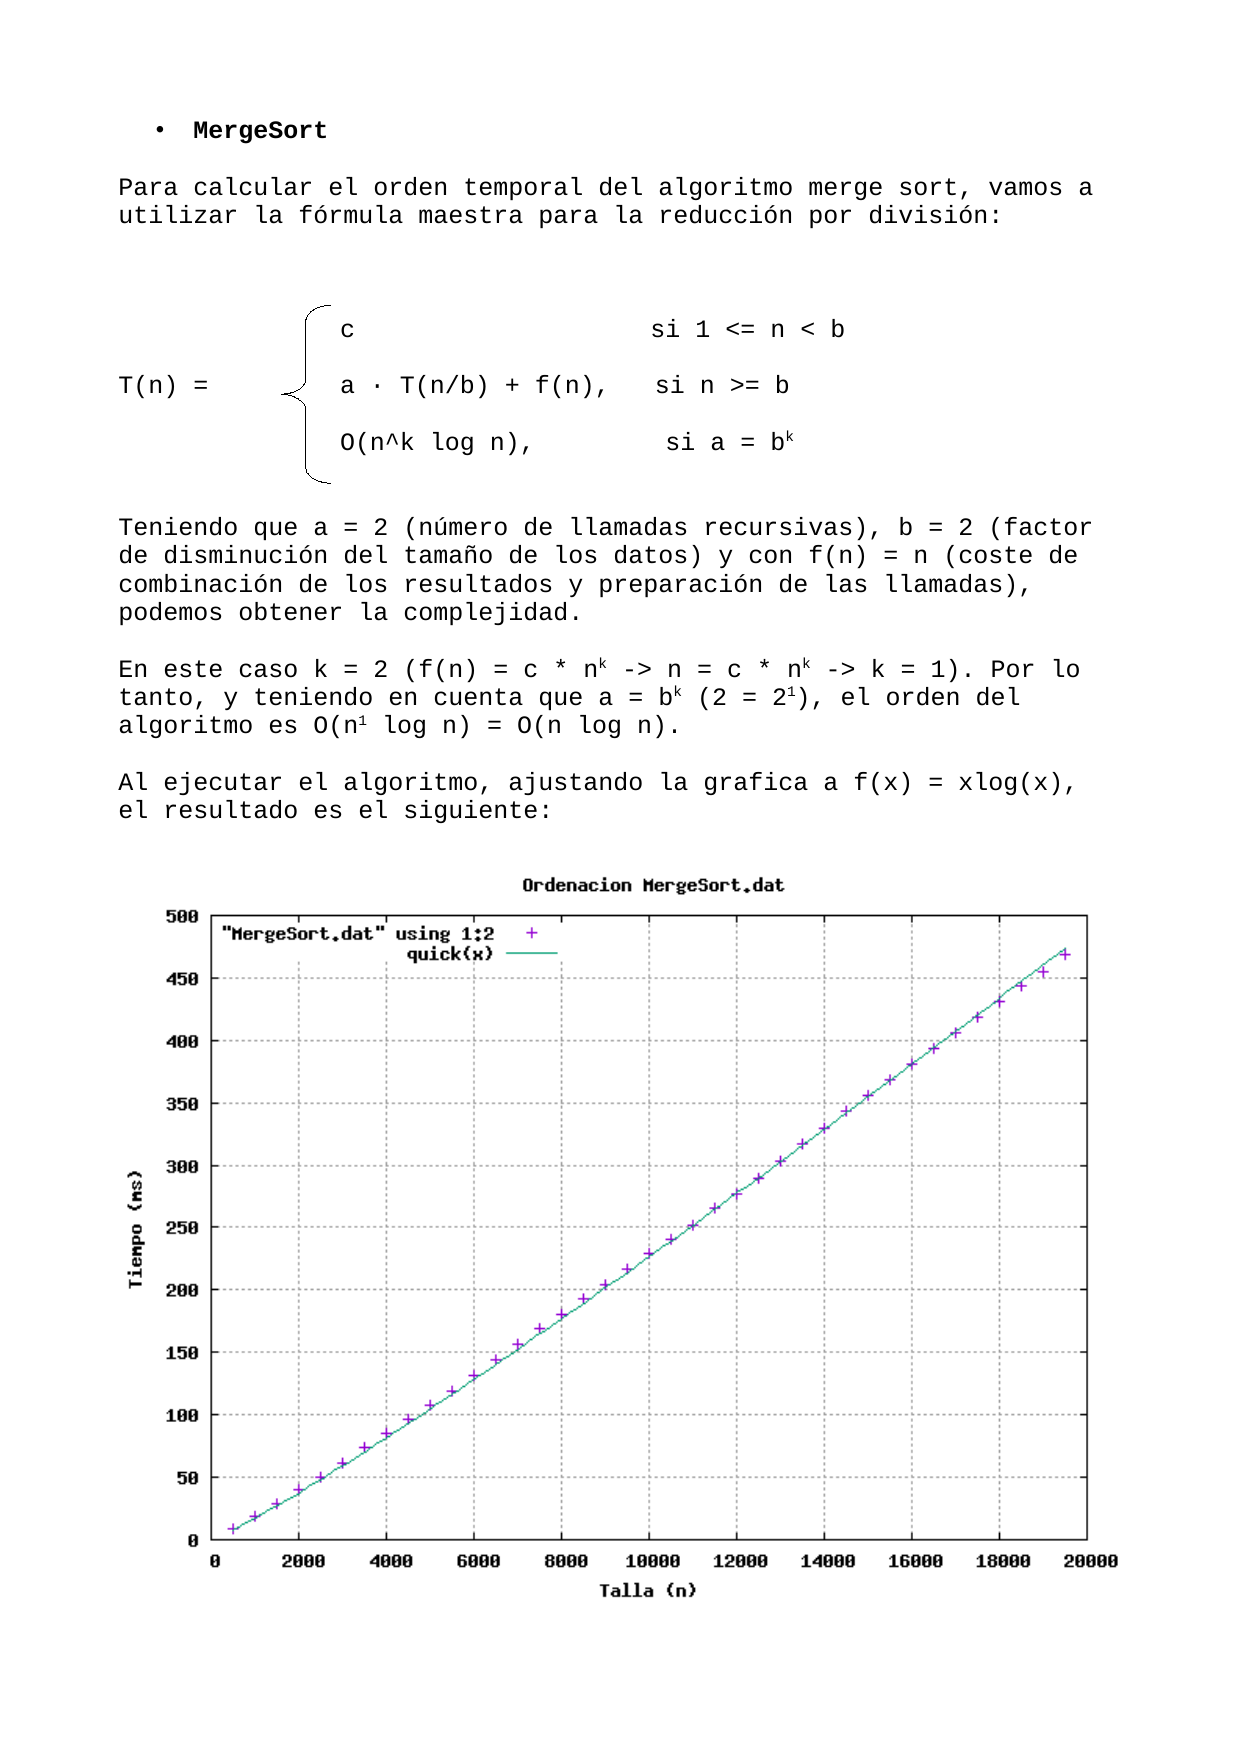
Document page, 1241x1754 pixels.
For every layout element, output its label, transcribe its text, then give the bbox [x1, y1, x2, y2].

text c si 1 <= n < b [118, 316, 1122, 345]
text T(n) = a · T(n/b) + f(n), si n >= b [118, 373, 1122, 401]
text O(n^k log n), si a = bk [306, 430, 1122, 458]
list MergeSort [156, 118, 1122, 146]
picture [120, 854, 1121, 1605]
text Teniendo que a = 2 (número de llamadas recursivas), b = 2 (factor de disminución del tamaño de los datos) y con f(n) = n (coste de combinación de los resultados y preparación de las llamadas), podemos obtener la complejidad. [118, 515, 1122, 628]
text Para calcular el orden temporal del algoritmo merge sort, vamos a utilizar la fórmula maestra para la reducción por división: [118, 175, 1122, 231]
text En este caso k = 2 (f(n) = c * nk -> n = c * nk -> k = 1). Por lo tanto, y teniendo en cuenta que a = bk (2 = 21), el orden del algoritmo es O(n1 log n) = O(n log n). [118, 656, 1122, 741]
text Al ejecutar el algoritmo, ajustando la grafica a f(x) = xlog(x), el resultado es el siguiente: [118, 770, 1122, 826]
text [118, 430, 305, 458]
